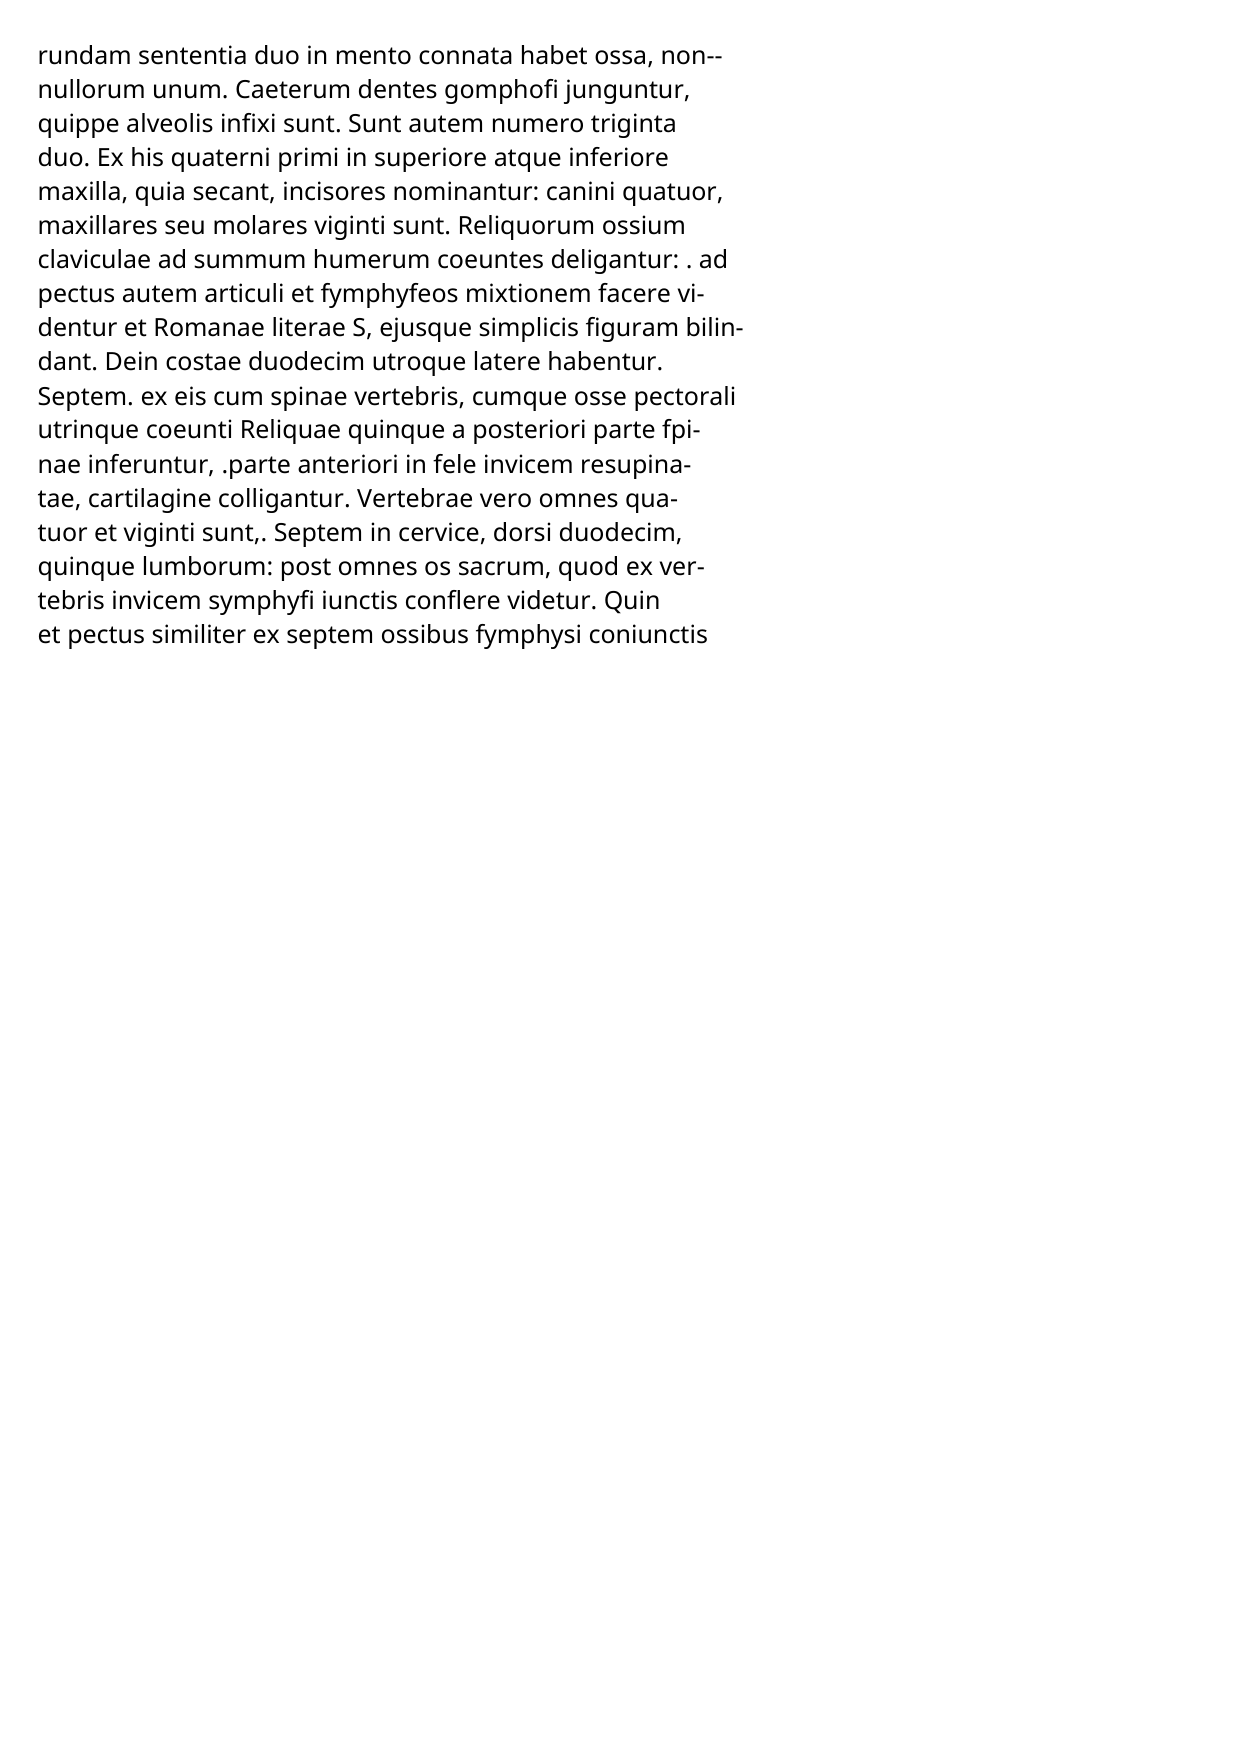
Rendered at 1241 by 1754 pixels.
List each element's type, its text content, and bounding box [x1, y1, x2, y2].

text rundam sententia duo in mento connata habet ossa, non-- nullorum unum. Caeterum dentes gomphofi junguntur, quippe alveolis infixi sunt. Sunt autem numero triginta duo. Ex his quaterni primi in superiore atque inferiore maxilla, quia secant, incisores nominantur: canini quatuor, maxillares seu molares viginti sunt. Reliquorum ossium claviculae ad summum humerum coeuntes deligantur: . ad pectus autem articuli et fymphyfeos mixtionem facere vi- dentur et Romanae literae S, ejusque simplicis figuram bilin- dant. Dein costae duodecim utroque latere habentur. Septem. ex eis cum spinae vertebris, cumque osse pectorali utrinque coeunti Reliquae quinque a posteriori parte fpi- nae inferuntur, .parte anteriori in fele invicem resupina- tae, cartilagine colligantur. Vertebrae vero omnes qua- tuor et viginti sunt,. Septem in cervice, dorsi duodecim, quinque lumborum: post omnes os sacrum, quod ex ver- tebris invicem symphyfi iunctis conflere videtur. Quin et pectus similiter ex septem ossibus fymphysi coniunctis [37, 37, 1203, 651]
